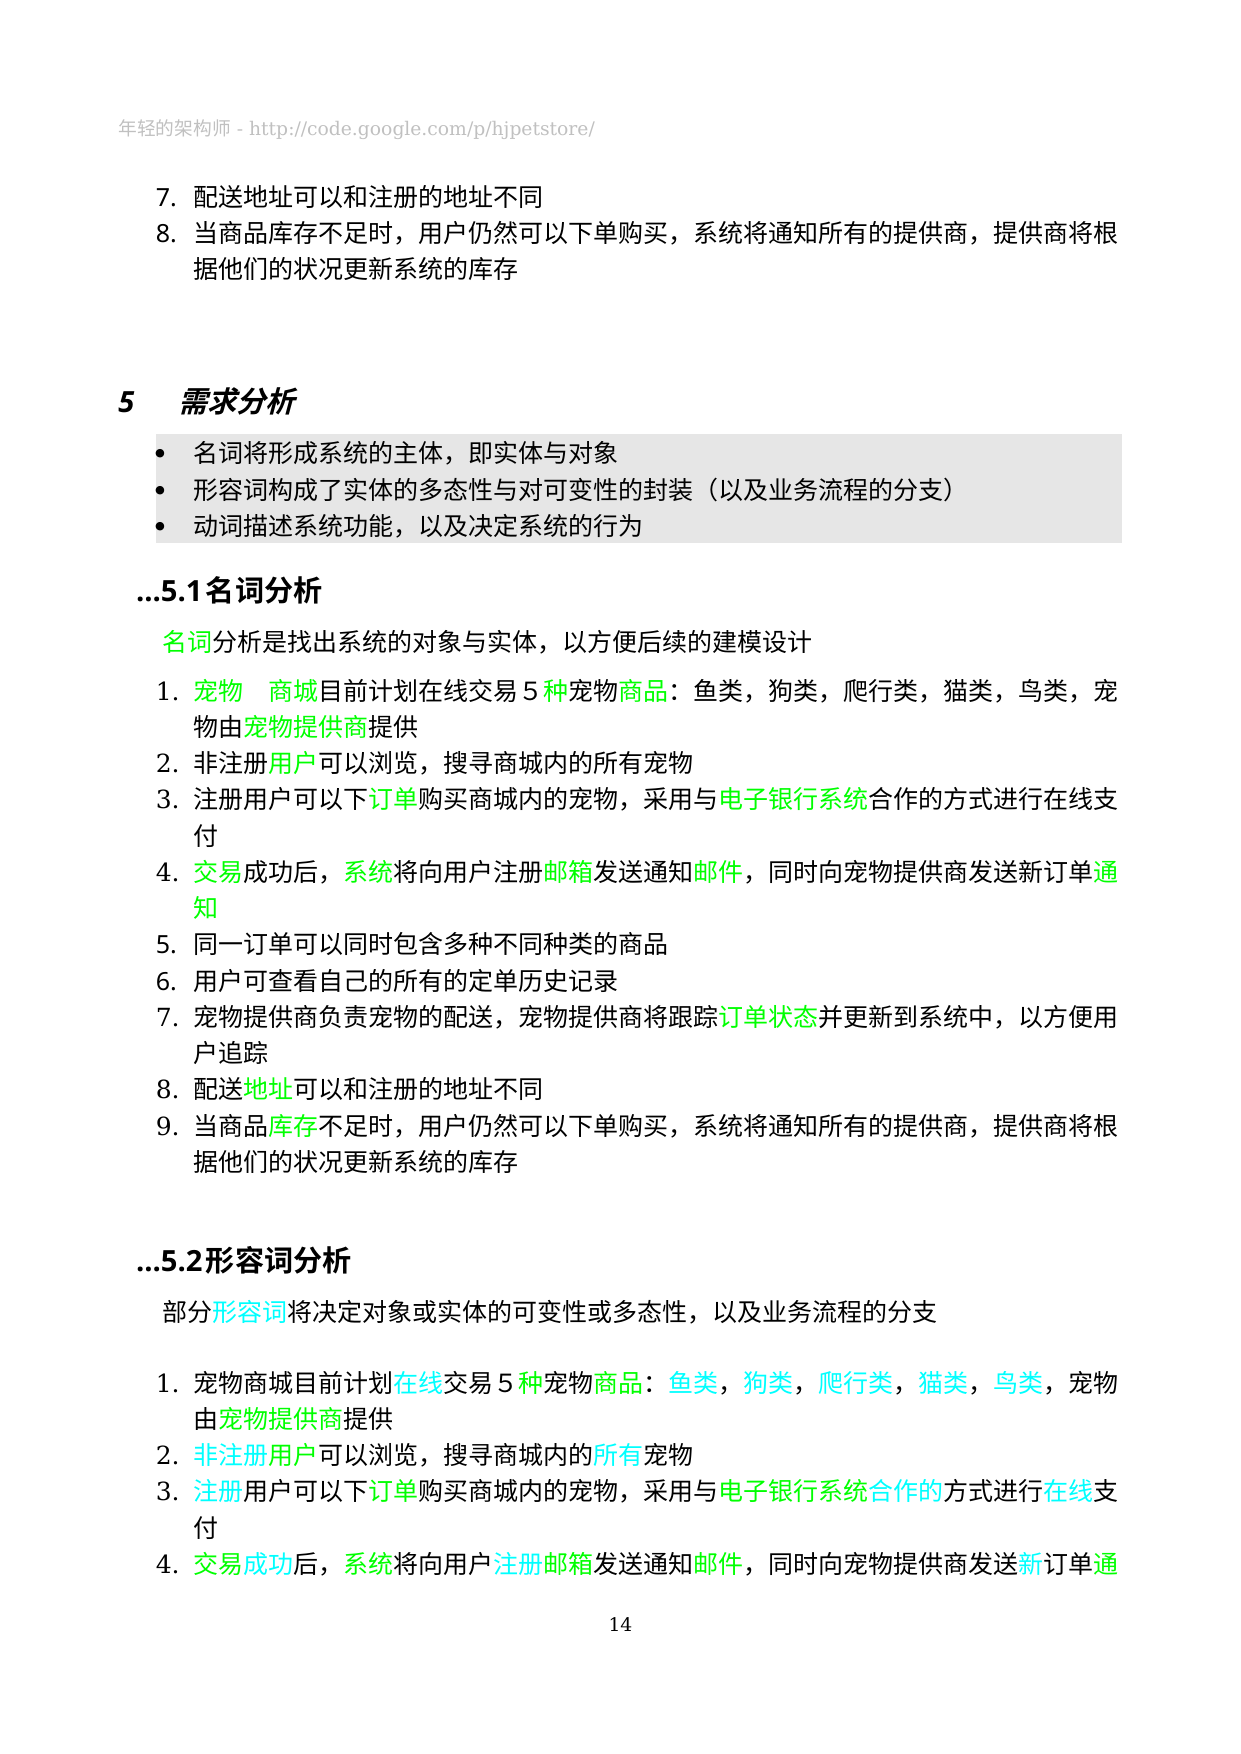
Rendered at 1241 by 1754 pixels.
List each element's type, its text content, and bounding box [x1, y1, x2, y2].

list 名词将形成系统的主体，即实体与对象 [156, 434, 1122, 470]
text 名词分析是找出系统的对象与实体，以方便后续的建模设计 [118, 622, 1122, 659]
list 动词描述系统功能，以及决定系统的行为 [156, 506, 1122, 543]
list 宠物商城目前计划在线交易５种宠物商品：鱼类，狗类，爬行类，猫类，鸟类，宠物由宠物提供商提供 [156, 1363, 1122, 1436]
list 交易成功后，系统将向用户注册邮箱发送通知邮件，同时向宠物提供商发送新订单通知 [156, 852, 1122, 925]
list 非注册用户可以浏览，搜寻商城内的所有宠物 [156, 1436, 1122, 1472]
list 当商品库存不足时，用户仍然可以下单购买，系统将通知所有的提供商，提供商将根据他们的状况更新系统的库存 [156, 1106, 1122, 1179]
list 非注册用户可以浏览，搜寻商城内的所有宠物 [156, 744, 1122, 780]
list 配送地址可以和注册的地址不同 [156, 1070, 1122, 1106]
list 宠物提供商负责宠物的配送，宠物提供商将跟踪订单状态并更新到系统中，以方便用户追踪 [156, 997, 1122, 1070]
list 交易成功后，系统将向用户注册邮箱发送通知邮件，同时向宠物提供商发送新订单通知 [156, 1544, 1122, 1581]
list 宠物 商城目前计划在线交易５种宠物商品：鱼类，狗类，爬行类，猫类，鸟类，宠物由宠物提供商提供 [156, 671, 1122, 744]
list 当商品库存不足时，用户仍然可以下单购买，系统将通知所有的提供商，提供商将根据他们的状况更新系统的库存 [156, 213, 1122, 286]
subtitle 名词分析 [136, 568, 1122, 610]
text 部分形容词将决定对象或实体的可变性或多态性，以及业务流程的分支 [118, 1293, 1122, 1329]
list 形容词构成了实体的多态性与对可变性的封装（以及业务流程的分支） [156, 470, 1122, 506]
list 同一订单可以同时包含多种不同种类的商品 [156, 925, 1122, 961]
subtitle 需求分析 [118, 379, 1122, 421]
list 注册用户可以下订单购买商城内的宠物，采用与电子银行系统合作的方式进行在线支付 [156, 1472, 1122, 1544]
list 注册用户可以下订单购买商城内的宠物，采用与电子银行系统合作的方式进行在线支付 [156, 780, 1122, 852]
list 配送地址可以和注册的地址不同 [156, 177, 1122, 213]
list 用户可查看自己的所有的定单历史记录 [156, 961, 1122, 997]
subtitle 形容词分析 [136, 1238, 1122, 1280]
